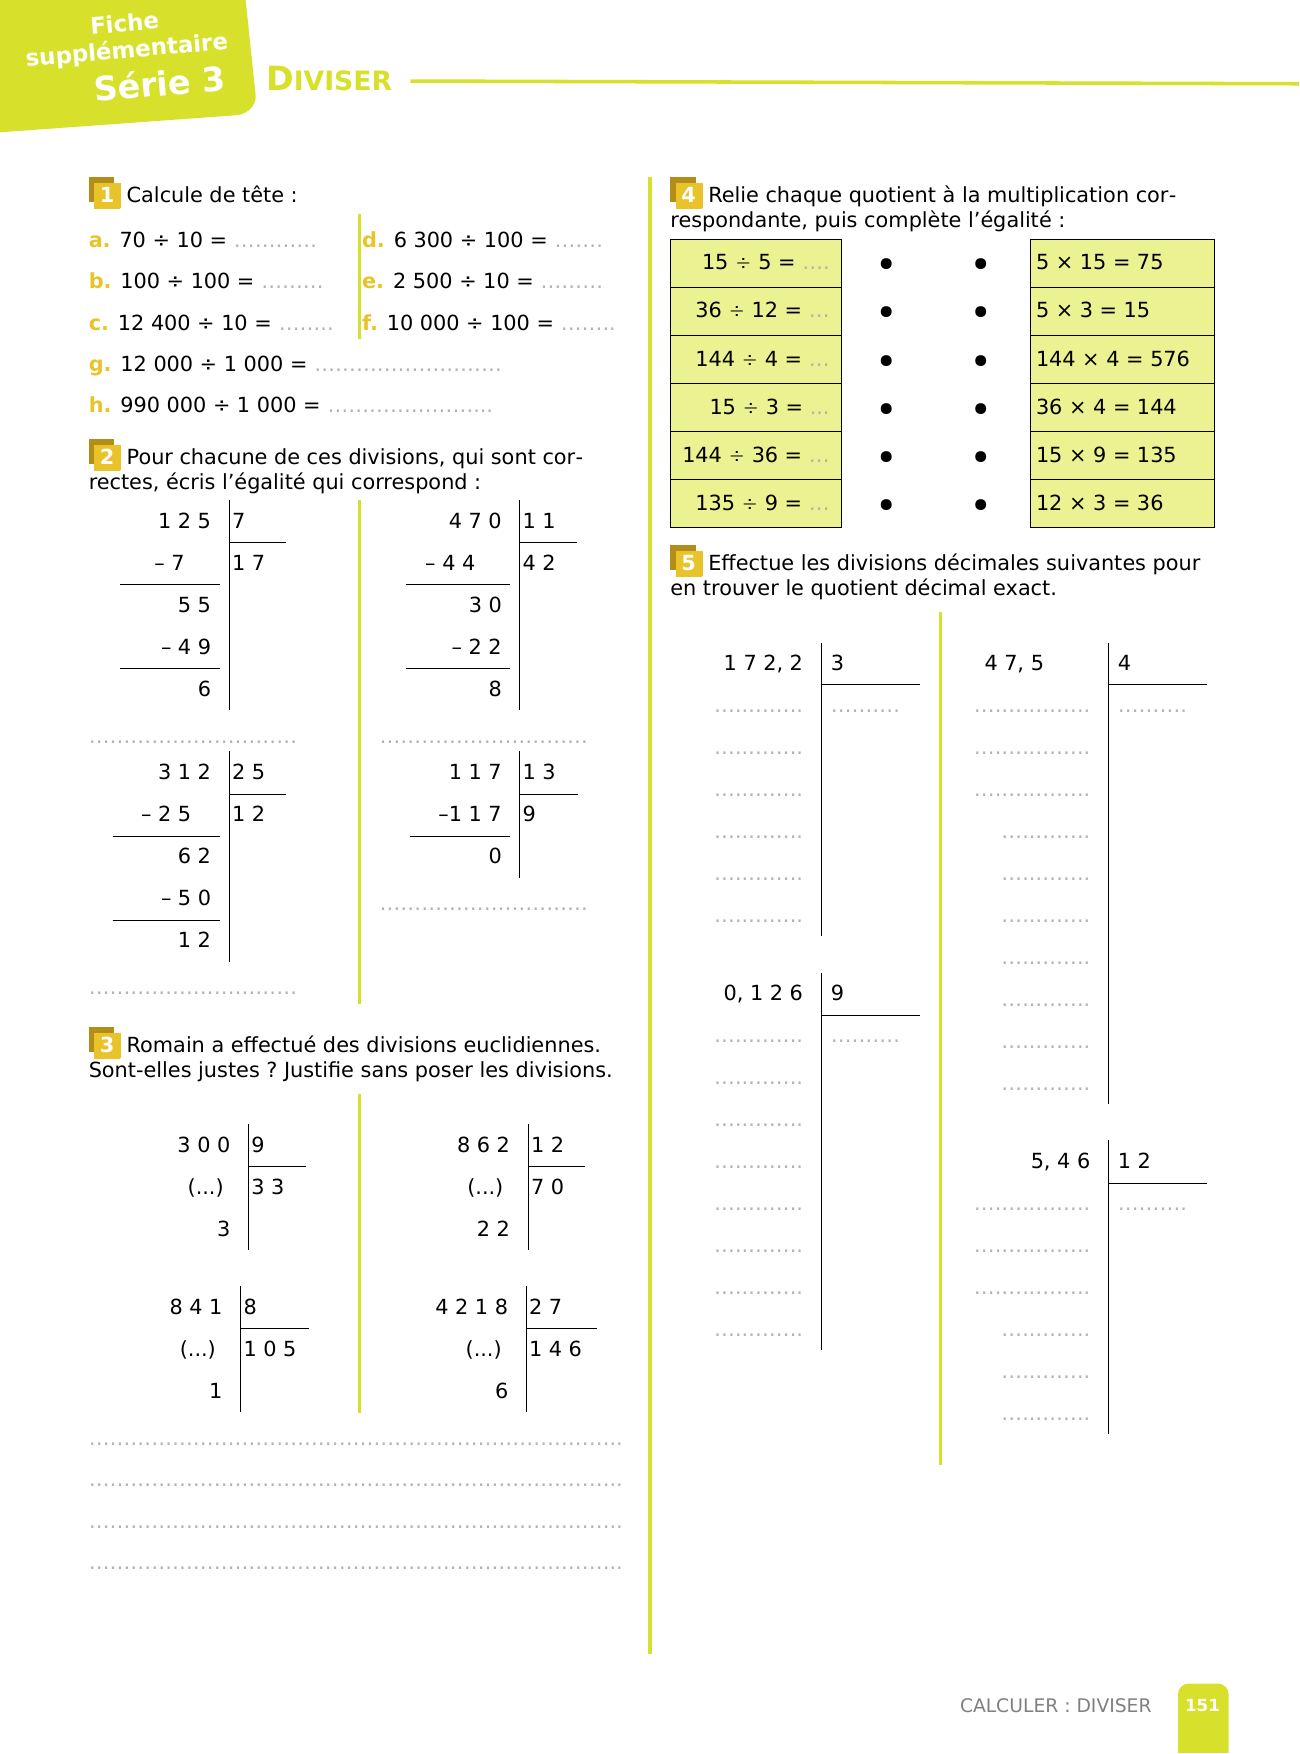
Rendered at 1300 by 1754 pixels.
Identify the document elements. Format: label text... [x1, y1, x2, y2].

table_cell – 4 4 [406, 542, 510, 584]
table_header 9 [822, 973, 920, 1014]
table_header 8 4 1 [133, 1286, 231, 1328]
table_cell 15  3 = ... [671, 384, 841, 431]
table_cell [812, 684, 821, 726]
table_header [220, 500, 229, 542]
table_cell 5 × 3 = 15 [1031, 288, 1214, 335]
table_cell [812, 726, 821, 768]
table_cell …..…….. [685, 1266, 812, 1308]
table_cell ………. [1109, 685, 1207, 726]
subtitle Relie chaque quotient à la multiplication cor­respondante, puis complète l’égalité : [670, 177, 1211, 232]
subtitle Calcule de tête : [114, 177, 629, 208]
table_cell ….…..…….. [950, 1225, 1099, 1266]
table_cell – 2 5 [113, 794, 219, 836]
table_header 4 7, 5 [950, 643, 1099, 684]
table_cell 8 [406, 669, 510, 710]
table_cell [510, 836, 519, 878]
table_cell [231, 1328, 240, 1370]
table_cell [520, 836, 577, 878]
table_cell ………. [1109, 1184, 1207, 1224]
table_header [220, 751, 229, 793]
table_cell [520, 626, 577, 668]
table_cell …..…….. [685, 726, 812, 768]
table_cell …..…….. [950, 1350, 1099, 1392]
table_cell (...) [133, 1328, 231, 1370]
table_cell [812, 1141, 821, 1182]
list 12 400 ÷ 10 = …….. [88, 297, 356, 338]
table_cell …..…….. [950, 1020, 1099, 1062]
table_cell [249, 1208, 306, 1250]
table_cell …..…….. [950, 1393, 1099, 1434]
table_header [943, 239, 1030, 287]
table_cell [220, 542, 229, 584]
table_cell 2 2 [409, 1208, 518, 1250]
table_header 1 1 7 [410, 751, 510, 793]
table_cell [1109, 1393, 1207, 1434]
table_header 7 [230, 500, 286, 542]
table_cell [1109, 1309, 1207, 1350]
table_cell [822, 1225, 920, 1266]
table_cell …..…….. [685, 1309, 812, 1350]
table_cell [1109, 726, 1207, 768]
table_cell 7 0 [529, 1167, 585, 1208]
table_cell [842, 431, 943, 479]
table_cell [1109, 936, 1207, 978]
table_cell 1 0 5 [241, 1329, 308, 1370]
table_cell …..…….. [685, 1141, 812, 1182]
table_cell ….…..…….. [950, 684, 1099, 726]
table_cell 144 × 4 = 576 [1031, 336, 1214, 383]
table_header 8 6 2 [409, 1124, 518, 1166]
table_cell [812, 1015, 821, 1057]
table_header [1099, 643, 1108, 684]
table_cell 1 2 [230, 795, 286, 836]
table_cell …..…….. [685, 1225, 812, 1266]
table_cell [230, 920, 286, 962]
table_cell [527, 1370, 597, 1412]
list 70 ÷ 10 = ………… [88, 214, 356, 256]
table_cell [510, 794, 519, 836]
table_cell …..…….. [685, 1057, 812, 1098]
table_cell [1099, 810, 1108, 852]
table_cell [510, 542, 519, 584]
table_cell [822, 853, 920, 894]
table_cell 12 × 3 = 36 [1031, 480, 1214, 527]
table_cell 144  4 = … [671, 336, 841, 383]
table_cell – 4 9 [120, 626, 219, 668]
table_header 3 [822, 643, 920, 684]
table_cell [1099, 684, 1108, 726]
table_cell …..…….. [685, 1183, 812, 1224]
table_cell – 2 2 [406, 626, 510, 668]
table_cell [812, 769, 821, 810]
table_cell …..…….. [950, 978, 1099, 1020]
table_cell [822, 1266, 920, 1308]
table_cell 9 [520, 795, 577, 836]
table_cell [1109, 894, 1207, 936]
table_cell [230, 878, 286, 919]
table_cell [1099, 1183, 1108, 1224]
table_cell –1 1 7 [410, 794, 510, 836]
table_cell [520, 584, 577, 626]
table_cell [517, 1328, 526, 1370]
table_cell ….…..…….. [950, 769, 1099, 810]
table_cell [1099, 978, 1108, 1020]
table_cell [822, 1057, 920, 1098]
table_cell [1109, 1266, 1207, 1308]
text ………………………………………………………………….. [88, 1495, 629, 1536]
table_header 1 2 5 [120, 500, 219, 542]
list 990 000 ÷ 1 000 = …………………... [88, 379, 629, 421]
table_cell [231, 1370, 240, 1412]
table_cell [842, 479, 943, 527]
table_cell 135  9 = … [671, 480, 841, 527]
table_cell 6 2 [113, 837, 219, 878]
table_cell [510, 668, 519, 710]
table_cell [1099, 1393, 1108, 1434]
text ………………………… [88, 962, 338, 1003]
table_cell [1109, 1350, 1207, 1392]
subtitle Pour chacune de ces divisions, qui sont cor­rectes, écris l’égalité qui correspond : [88, 439, 629, 494]
table_cell [230, 668, 286, 710]
table_cell [519, 1166, 528, 1208]
table_cell …..…….. [685, 1099, 812, 1141]
list 2 500 ÷ 10 = ……… [362, 256, 629, 297]
text ………………………… [379, 710, 629, 751]
table_cell [1099, 1350, 1108, 1392]
table_cell [822, 1099, 920, 1141]
table_cell [220, 584, 229, 626]
table_cell [1099, 936, 1108, 978]
table_header [1099, 1140, 1108, 1182]
table_cell [220, 878, 229, 919]
table_cell [220, 794, 229, 836]
table_cell 3 [135, 1208, 239, 1250]
table_cell [1099, 1020, 1108, 1062]
table_header [517, 1286, 526, 1328]
list 6 300 ÷ 100 = ……. [362, 214, 629, 256]
text ………………………… [379, 878, 629, 919]
table_cell [812, 1266, 821, 1308]
table_cell [1109, 853, 1207, 894]
table_cell [1099, 1309, 1108, 1350]
table_cell [1109, 1020, 1207, 1062]
subtitle Romain a effectué des divisions euclidiennes. Sont-elles justes ? Justifie sans poser les divisions. [88, 1027, 629, 1082]
table_cell …..…….. [685, 853, 812, 894]
table_cell [1109, 769, 1207, 810]
table_header 3 0 0 [135, 1124, 239, 1166]
table_cell [239, 1208, 248, 1250]
table_header [812, 973, 821, 1014]
table_header [842, 239, 943, 287]
table_cell 15 × 9 = 135 [1031, 432, 1214, 479]
table_header 4 2 1 8 [397, 1286, 517, 1328]
table_cell [1099, 853, 1108, 894]
table_cell 1 4 6 [527, 1329, 597, 1370]
table_cell 4 2 [520, 543, 577, 584]
table_cell ….…..…….. [950, 1183, 1099, 1224]
table_cell (...) [135, 1166, 239, 1208]
text ………………………… [88, 710, 338, 751]
table_cell [812, 1183, 821, 1224]
table_cell [230, 836, 286, 878]
table_cell …..…….. [950, 894, 1099, 936]
table_cell 1 2 [113, 921, 219, 962]
table_header 1 7 2, 2 [685, 643, 812, 684]
table_cell [220, 836, 229, 878]
table_cell [943, 383, 1030, 431]
table_cell ….…..…….. [950, 1266, 1099, 1308]
table_cell 36 × 4 = 144 [1031, 384, 1214, 431]
table_header 1 2 [1109, 1140, 1207, 1182]
table_cell [812, 853, 821, 894]
table_header 3 1 2 [113, 751, 219, 793]
table_cell (...) [409, 1166, 518, 1208]
table_header 2 5 [230, 751, 286, 793]
table_cell [510, 626, 519, 668]
table_cell [230, 584, 286, 626]
table_header 15  5 = …. [671, 240, 841, 287]
table_cell 144  36 = … [671, 432, 841, 479]
table_cell [812, 1309, 821, 1350]
table_cell …..…….. [685, 684, 812, 726]
table_cell – 7 [120, 542, 219, 584]
table_cell [1099, 1062, 1108, 1104]
table_cell [220, 920, 229, 962]
table_cell ………. [822, 685, 920, 726]
table_cell [842, 383, 943, 431]
table_cell …..…….. [950, 1309, 1099, 1350]
list 10 000 ÷ 100 = …….. [362, 297, 629, 338]
table_cell [239, 1166, 248, 1208]
table_cell [842, 287, 943, 335]
table_cell 5 5 [120, 585, 219, 626]
table_cell 6 [397, 1370, 517, 1412]
table_cell [230, 626, 286, 668]
text ………………………………………………………………….. [88, 1454, 629, 1495]
table_cell [220, 668, 229, 710]
table_cell …..…….. [950, 810, 1099, 852]
table_cell 6 [120, 669, 219, 710]
table_cell [510, 584, 519, 626]
table_cell …..…….. [685, 810, 812, 852]
table_header 2 7 [527, 1286, 597, 1328]
table_header 1 2 [529, 1124, 585, 1166]
subtitle Effectue les divisions décimales suivantes pour en trouver le quotient décimal exact. [670, 545, 1211, 600]
table_cell [220, 626, 229, 668]
table_cell 3 3 [249, 1167, 306, 1208]
table_cell 3 0 [406, 585, 510, 626]
text ………………………………………………………………….. [88, 1412, 629, 1454]
table_header [239, 1124, 248, 1166]
table_header 4 [1109, 643, 1207, 684]
table_header 1 1 [520, 500, 577, 542]
table_cell [822, 810, 920, 852]
table_cell [1099, 726, 1108, 768]
table_cell [943, 479, 1030, 527]
table_cell …..…….. [950, 1062, 1099, 1104]
table_cell [1099, 769, 1108, 810]
table_cell – 5 0 [113, 878, 219, 919]
table_cell [812, 1225, 821, 1266]
table_header [231, 1286, 240, 1328]
table_header 9 [249, 1124, 306, 1166]
table_header 5, 4 6 [950, 1140, 1099, 1182]
table_header 5 × 15 = 75 [1031, 240, 1214, 287]
table_cell [943, 431, 1030, 479]
table_cell [529, 1208, 585, 1250]
table_cell [519, 1208, 528, 1250]
text ………………………………………………………………….. [88, 1536, 629, 1578]
table_cell 36  12 = … [671, 288, 841, 335]
list 100 ÷ 100 = ……… [88, 256, 356, 297]
table_cell [822, 1183, 920, 1224]
table_header [519, 1124, 528, 1166]
table_cell [1099, 1225, 1108, 1266]
table_cell 0 [410, 837, 510, 878]
table_cell …..…….. [950, 853, 1099, 894]
table_cell 1 7 [230, 543, 286, 584]
table_cell [812, 894, 821, 936]
table_cell ….…..…….. [950, 726, 1099, 768]
table_header 1 3 [520, 751, 577, 793]
table_header [510, 751, 519, 793]
table_cell [241, 1370, 308, 1412]
table_header 4 7 0 [406, 500, 510, 542]
table_cell …..…….. [685, 1015, 812, 1057]
table_header [812, 643, 821, 684]
table_cell [1109, 978, 1207, 1020]
table_cell 1 [133, 1370, 231, 1412]
table_cell ………. [822, 1016, 920, 1057]
table_cell [1099, 1266, 1108, 1308]
table_cell [812, 810, 821, 852]
table_cell [842, 335, 943, 383]
table_cell [822, 894, 920, 936]
table_cell [520, 668, 577, 710]
table_cell [943, 287, 1030, 335]
table_cell [812, 1057, 821, 1098]
table_cell [1109, 1225, 1207, 1266]
table_cell [822, 726, 920, 768]
table_cell [822, 769, 920, 810]
list 12 000 ÷ 1 000 = ……………………… [88, 338, 629, 379]
table_cell (...) [397, 1328, 517, 1370]
table_cell [812, 1099, 821, 1141]
table_cell …..…….. [950, 936, 1099, 978]
table_cell [1109, 810, 1207, 852]
table_cell [1109, 1062, 1207, 1104]
table_cell [822, 1309, 920, 1350]
table_cell [822, 1141, 920, 1182]
table_cell …..…….. [685, 769, 812, 810]
table_cell [943, 335, 1030, 383]
table_header 0, 1 2 6 [685, 973, 812, 1014]
table_cell [1099, 894, 1108, 936]
table_cell [517, 1370, 526, 1412]
table_header [510, 500, 519, 542]
table_cell …..…….. [685, 894, 812, 936]
table_header 8 [241, 1286, 308, 1328]
